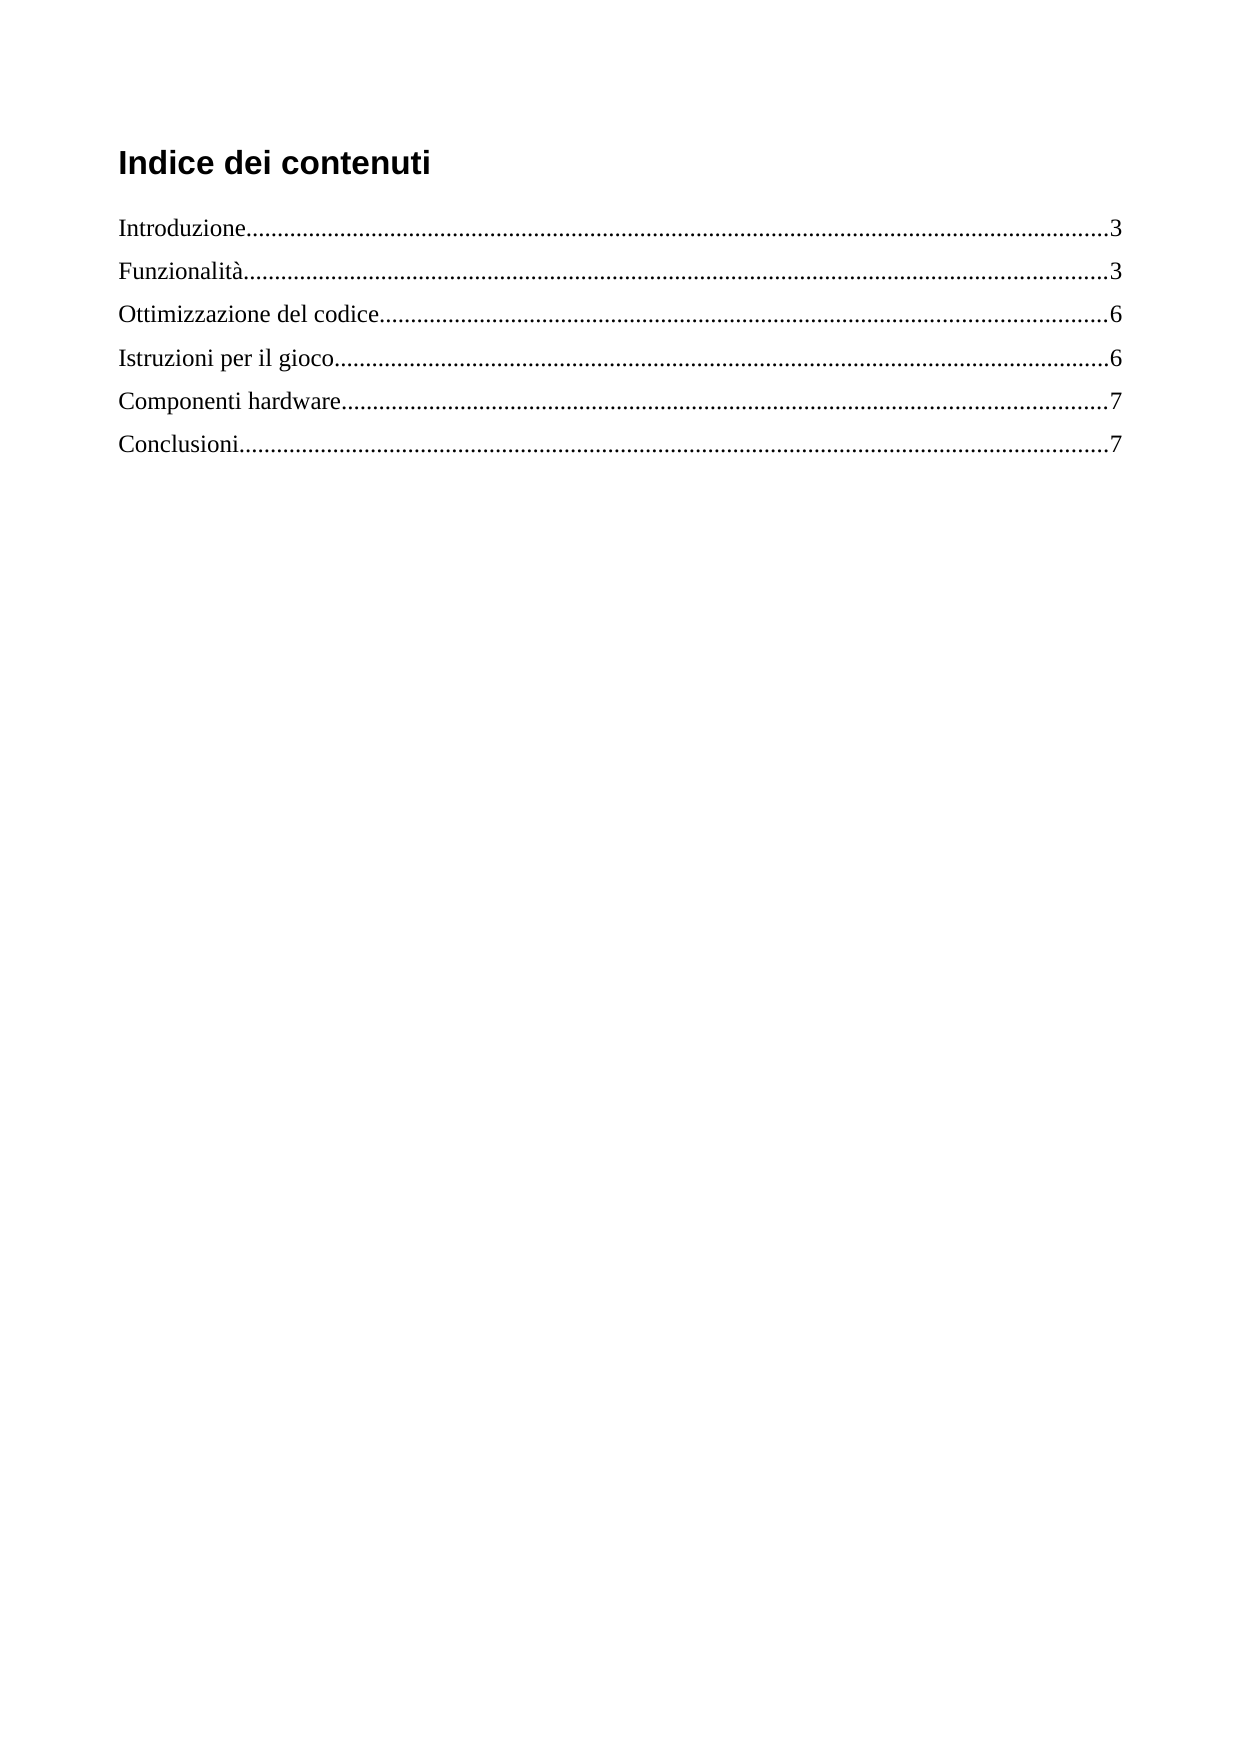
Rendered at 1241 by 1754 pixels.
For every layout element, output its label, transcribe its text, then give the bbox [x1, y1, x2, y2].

text Ottimizzazione del codice 6 [118, 299, 1122, 328]
text Introduzione 3 [118, 213, 1122, 242]
text Funzionalità 3 [118, 256, 1122, 285]
text Componenti hardware 7 [118, 386, 1122, 414]
text Conclusioni 7 [118, 429, 1122, 458]
subtitle Indice dei contenuti [118, 143, 1122, 182]
text Istruzioni per il gioco 6 [118, 343, 1122, 371]
